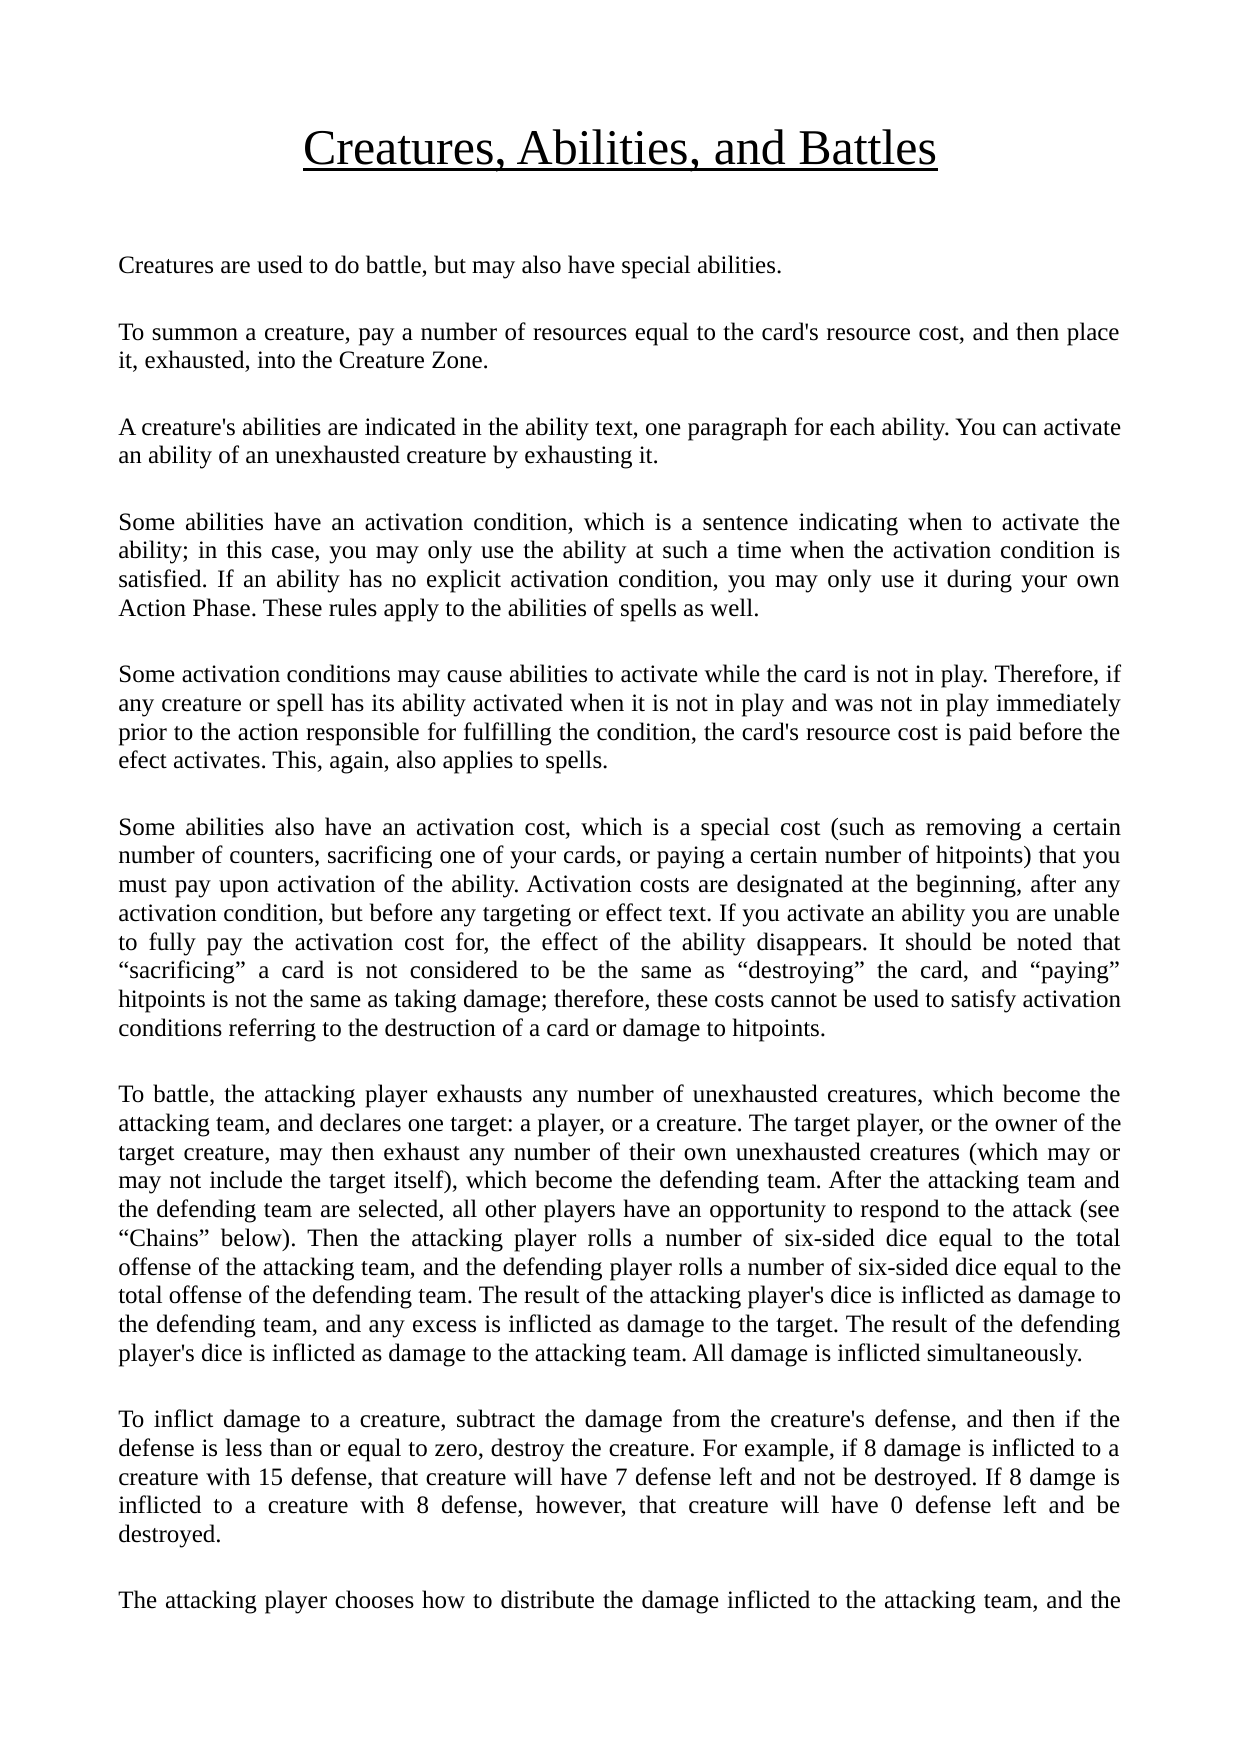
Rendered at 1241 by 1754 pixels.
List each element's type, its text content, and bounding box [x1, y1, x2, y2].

text Creatures, Abilities, and Battles [118, 118, 1122, 176]
text Creatures are used to do battle, but may also have special abilities. [118, 251, 1122, 279]
text A creature's abilities are indicated in the ability text, one paragraph for each ability. You can activate an ability of an unexhausted creature by exhausting it. [118, 412, 1122, 469]
text The attacking player chooses how to distribute the damage inflicted to the attacking team, and the [118, 1586, 1122, 1614]
text Some abilities also have an activation cost, which is a special cost (such as removing a certain number of counters, sacrificing one of your cards, or paying a certain number of hitpoints) that you must pay upon activation of the ability. Activation costs are designated at the beginning, after any activation condition, but before any targeting or effect text. If you activate an ability you are unable to fully pay the activation cost for, the effect of the ability disappears. It should be noted that “sacrificing” a card is not considered to be the same as “destroying” the card, and “paying” hitpoints is not the same as taking damage; therefore, these costs cannot be used to satisfy activation conditions referring to the destruction of a card or damage to hitpoints. [118, 812, 1122, 1042]
text To summon a creature, pay a number of resources equal to the card's resource cost, and then place it, exhausted, into the Creature Zone. [118, 317, 1122, 374]
text To inflict damage to a creature, subtract the damage from the creature's defense, and then if the defense is less than or equal to zero, destroy the creature. For example, if 8 damage is inflicted to a creature with 15 defense, that creature will have 7 defense left and not be destroyed. If 8 damge is inflicted to a creature with 8 defense, however, that creature will have 0 defense left and be destroyed. [118, 1404, 1122, 1548]
text Some activation conditions may cause abilities to activate while the card is not in play. Therefore, if any creature or spell has its ability activated when it is not in play and was not in play immediately prior to the action responsible for fulfilling the condition, the card's resource cost is paid before the efect activates. This, again, also applies to spells. [118, 659, 1122, 774]
text To battle, the attacking player exhausts any number of unexhausted creatures, which become the attacking team, and declares one target: a player, or a creature. The target player, or the owner of the target creature, may then exhaust any number of their own unexhausted creatures (which may or may not include the target itself), which become the defending team. After the attacking team and the defending team are selected, all other players have an opportunity to respond to the attack (see “Chains” below). Then the attacking player rolls a number of six-sided dice equal to the total offense of the attacking team, and the defending player rolls a number of six-sided dice equal to the total offense of the defending team. The result of the attacking player's dice is inflicted as damage to the defending team, and any excess is inflicted as damage to the target. The result of the defending player's dice is inflicted as damage to the attacking team. All damage is inflicted simultaneously. [118, 1079, 1122, 1367]
text Some abilities have an activation condition, which is a sentence indicating when to activate the ability; in this case, you may only use the ability at such a time when the activation condition is satisfied. If an ability has no explicit activation condition, you may only use it during your own Action Phase. These rules apply to the abilities of spells as well. [118, 507, 1122, 622]
